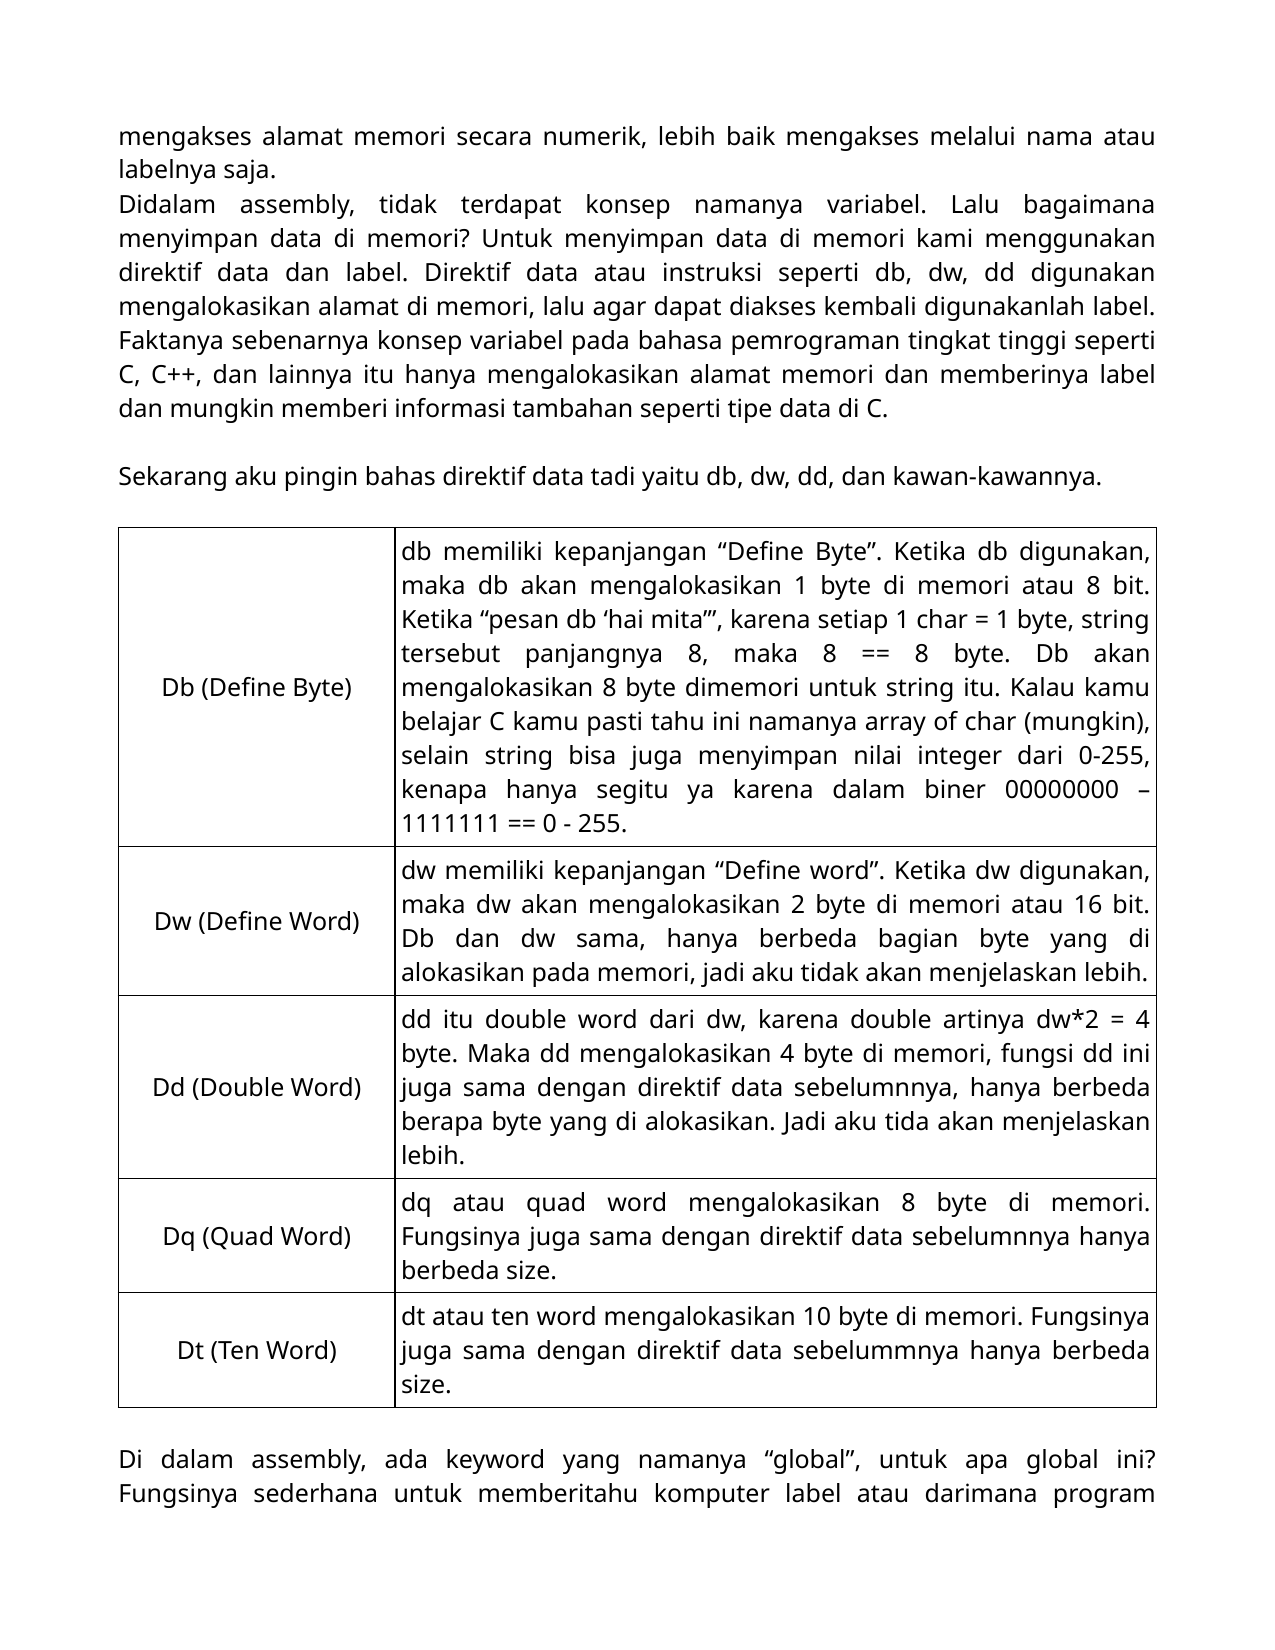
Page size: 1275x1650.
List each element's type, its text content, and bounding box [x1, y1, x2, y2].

text Sekarang aku pingin bahas direktif data tadi yaitu db, dw, dd, dan kawan-kawannya. [118, 459, 1157, 493]
table_cell dt atau ten word mengalokasikan 10 byte di memori. Fungsinya juga sama dengan direktif data sebelummnya hanya berbeda size. [396, 1293, 1156, 1407]
table_cell dw memiliki kepanjangan “Define word”. Ketika dw digunakan, maka dw akan mengalokasikan 2 byte di memori atau 16 bit. Db dan dw sama, hanya berbeda bagian byte yang di alokasikan pada memori, jadi aku tidak akan menjelaskan lebih. [396, 847, 1156, 995]
table_header db memiliki kepanjangan “Define Byte”. Ketika db digunakan, maka db akan mengalokasikan 1 byte di memori atau 8 bit. Ketika “pesan db ‘hai mita’”, karena setiap 1 char = 1 byte, string tersebut panjangnya 8, maka 8 == 8 byte. Db akan mengalokasikan 8 byte dimemori untuk string itu. Kalau kamu belajar C kamu pasti tahu ini namanya array of char (mungkin), selain string bisa juga menyimpan nilai integer dari 0-255, kenapa hanya segitu ya karena dalam biner 00000000 – 1111111 == 0 - 255. [396, 528, 1156, 846]
table_cell Dq (Quad Word) [119, 1179, 394, 1292]
table_header Db (Define Byte) [119, 528, 394, 846]
text Didalam assembly, tidak terdapat konsep namanya variabel. Lalu bagaimana menyimpan data di memori? Untuk menyimpan data di memori kami menggunakan direktif data dan label. Direktif data atau instruksi seperti db, dw, dd digunakan mengalokasikan alamat di memori, lalu agar dapat diakses kembali digunakanlah label. Faktanya sebenarnya konsep variabel pada bahasa pemrograman tingkat tinggi seperti C, C++, dan lainnya itu hanya mengalokasikan alamat memori dan memberinya label dan mungkin memberi informasi tambahan seperti tipe data di C. [118, 186, 1157, 425]
table_cell dq atau quad word mengalokasikan 8 byte di memori. Fungsinya juga sama dengan direktif data sebelumnnya hanya berbeda size. [396, 1179, 1156, 1292]
text Di dalam assembly, ada keyword yang namanya “global”, untuk apa global ini? Fungsinya sederhana untuk memberitahu komputer label atau darimana program [118, 1442, 1157, 1510]
table_cell Dt (Ten Word) [119, 1293, 394, 1407]
table_cell Dd (Double Word) [119, 996, 394, 1177]
text mengakses alamat memori secara numerik, lebih baik mengakses melalui nama atau labelnya saja. [118, 118, 1157, 186]
table_cell Dw (Define Word) [119, 847, 394, 995]
table_cell dd itu double word dari dw, karena double artinya dw*2 = 4 byte. Maka dd mengalokasikan 4 byte di memori, fungsi dd ini juga sama dengan direktif data sebelumnnya, hanya berbeda berapa byte yang di alokasikan. Jadi aku tida akan menjelaskan lebih. [396, 996, 1156, 1177]
